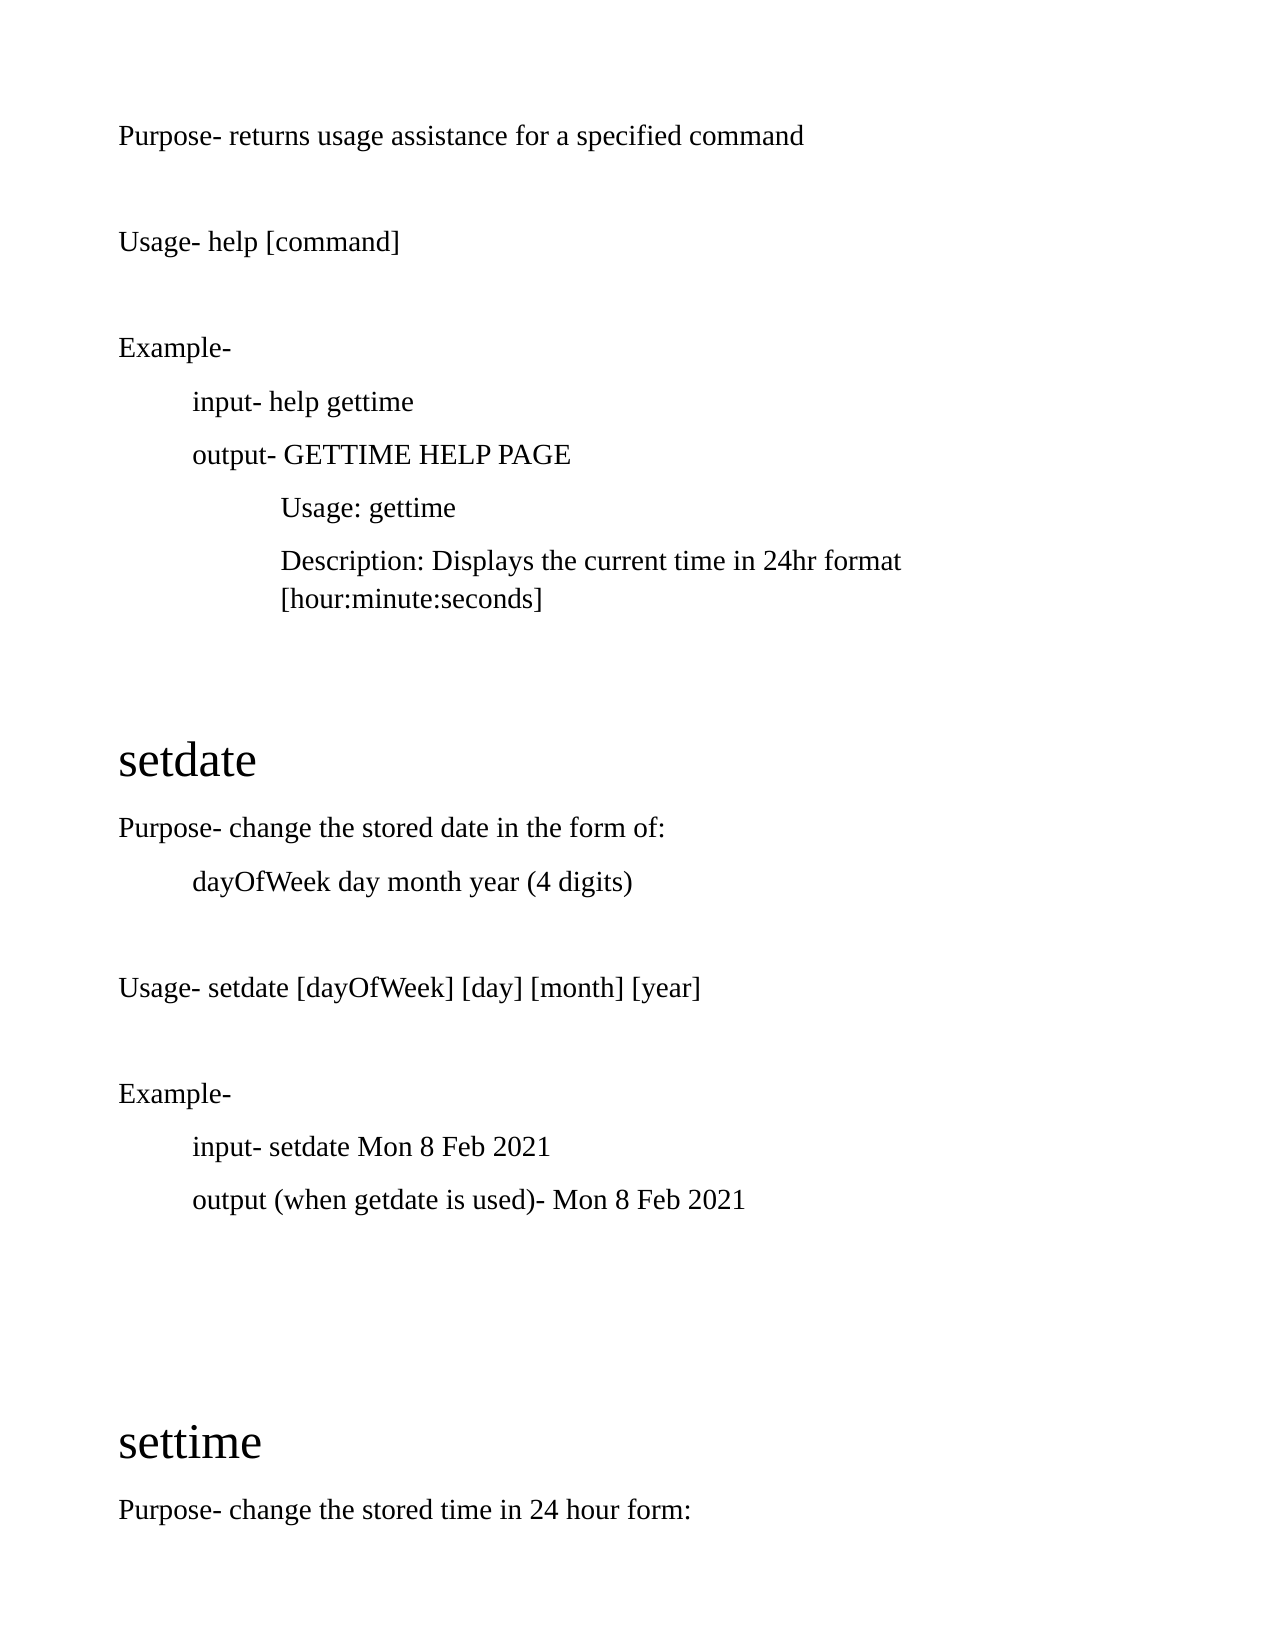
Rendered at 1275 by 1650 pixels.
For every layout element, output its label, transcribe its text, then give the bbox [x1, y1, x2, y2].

text Purpose- returns usage assistance for a specified command [118, 118, 1157, 152]
text input- setdate Mon 8 Feb 2021 [118, 1129, 1157, 1163]
text output (when getdate is used)- Mon 8 Feb 2021 [118, 1182, 1157, 1216]
text Example- [118, 1076, 1157, 1110]
text Purpose- change the stored time in 24 hour form: [118, 1492, 1157, 1526]
text setdate [118, 730, 1157, 787]
text input- help gettime [118, 384, 1157, 417]
text settime [118, 1411, 1157, 1469]
text output- GETTIME HELP PAGE [118, 437, 1157, 470]
text Purpose- change the stored date in the form of: [118, 811, 1157, 844]
text dayOfWeek day month year (4 digits) [118, 864, 1157, 897]
text Description: Displays the current time in 24hr format [hour:minute:seconds] [118, 543, 1157, 615]
text Example- [118, 331, 1157, 364]
text Usage: gettime [118, 490, 1157, 523]
text Usage- help [command] [118, 224, 1157, 258]
text Usage- setdate [dayOfWeek] [day] [month] [year] [118, 970, 1157, 1003]
